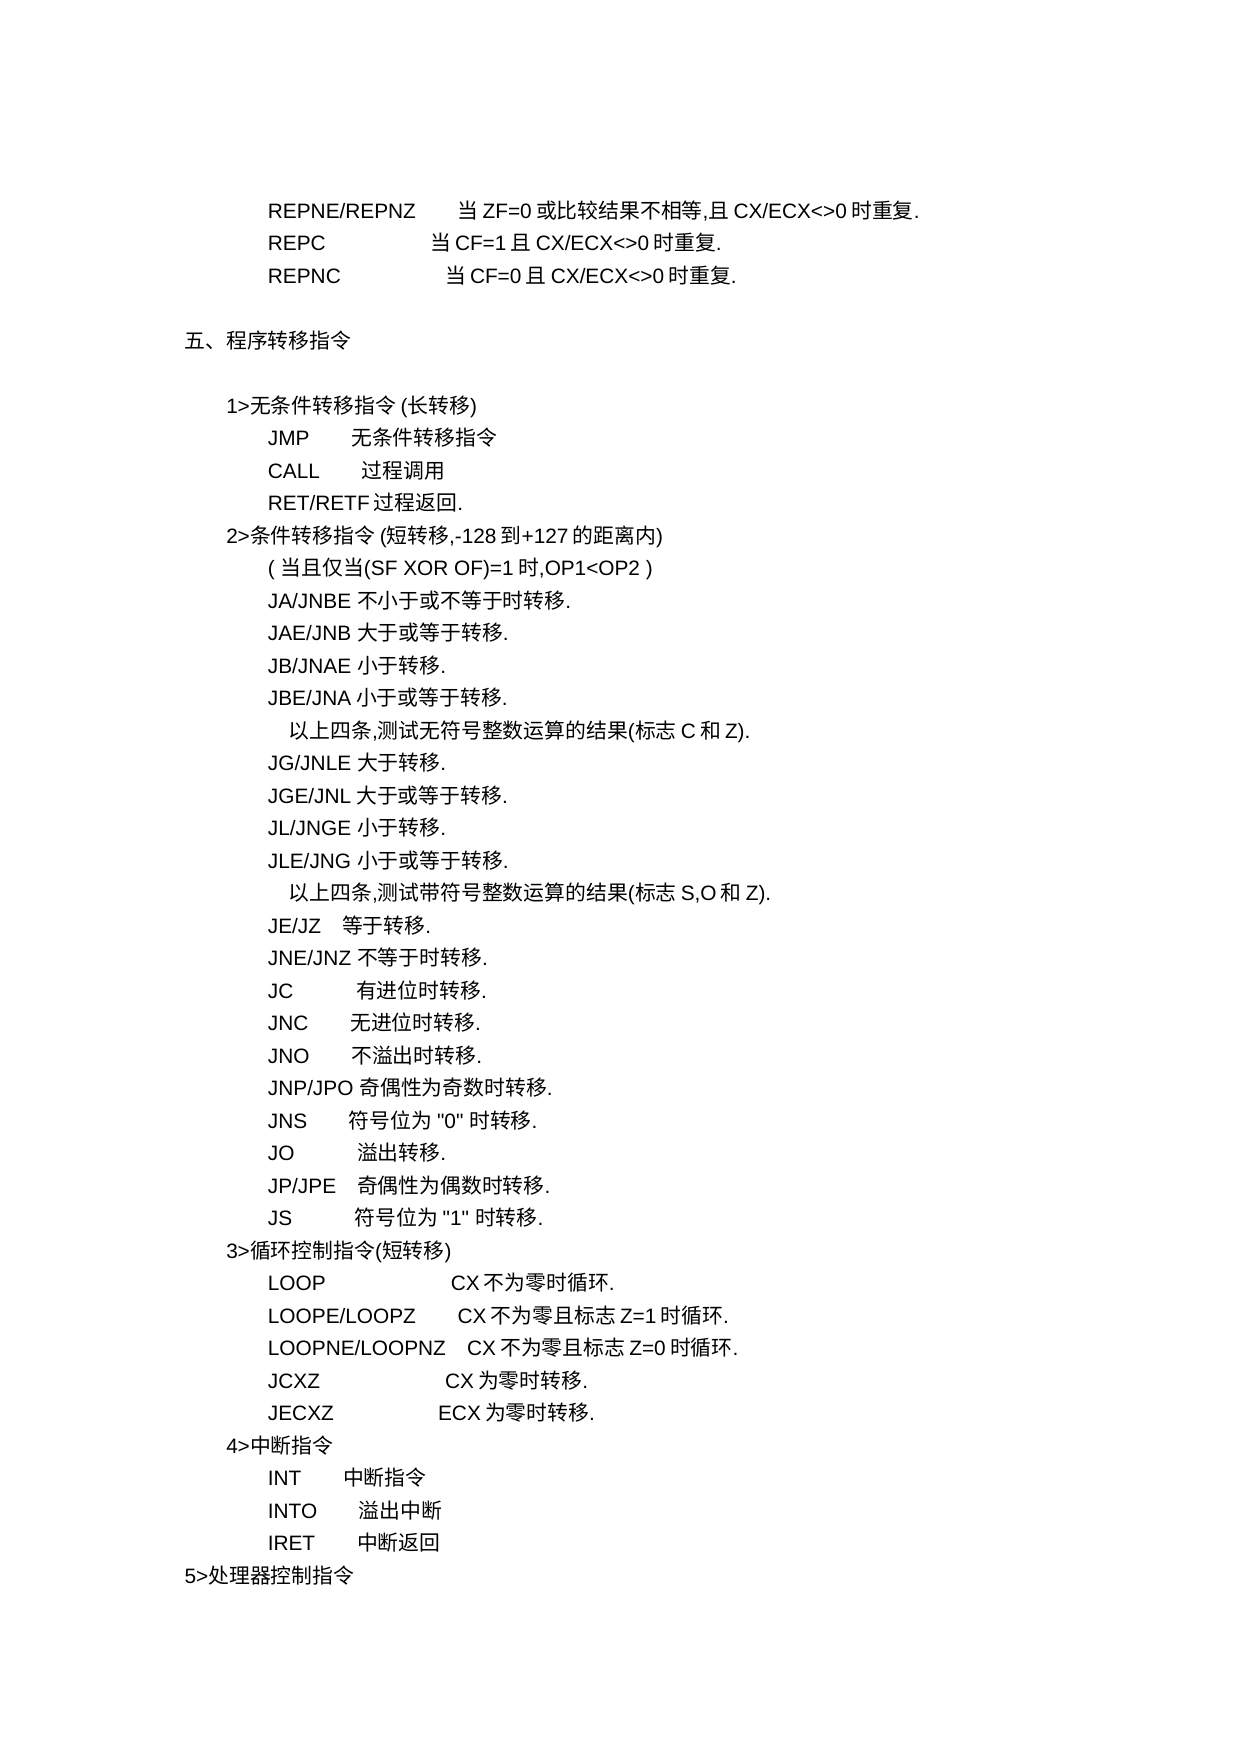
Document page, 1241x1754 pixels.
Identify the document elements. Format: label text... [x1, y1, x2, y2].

table_header REPNE/REPNZ 当ZF=0或比较结果不相等,且CX/ECX<>0时重复. REPC 当CF=1且CX/ECX<>0时重复. REPNC 当CF=0且CX/ECX<>0时重复. 五、程序转移指令 1>无条件转移指令 (长转移) JMP 无条件转移指令 CALL 过程调用 RET/RETF过程返回. 2>条件转移指令 (短转移,-128到+127的距离内) ( 当且仅当(SF XOR OF)=1时,OP1<OP2 ) JA/JNBE 不小于或不等于时转移. JAE/JNB 大于或等于转移. JB/JNAE 小于转移. JBE/JNA 小于或等于转移. 以上四条,测试无符号整数运算的结果(标志C和Z). JG/JNLE 大于转移. JGE/JNL 大于或等于转移. JL/JNGE 小于转移. JLE/JNG 小于或等于转移. 以上四条,测试带符号整数运算的结果(标志S,O和Z). JE/JZ 等于转移. JNE/JNZ 不等于时转移. JC 有进位时转移. JNC 无进位时转移. JNO 不溢出时转移. JNP/JPO 奇偶性为奇数时转移. JNS 符号位为 "0" 时转移. JO 溢出转移. JP/JPE 奇偶性为偶数时转移. JS 符号位为 "1" 时转移. 3>循环控制指令(短转移) LOOP CX不为零时循环. LOOPE/LOOPZ CX不为零且标志Z=1时循环. LOOPNE/LOOPNZ CX不为零且标志Z=0时循环. JCXZ CX为零时转移. JECXZ ECX为零时转移. 4>中断指令 INT 中断指令 INTO 溢出中断 IRET 中断返回 5>处理器控制指令 [183, 162, 1057, 1592]
